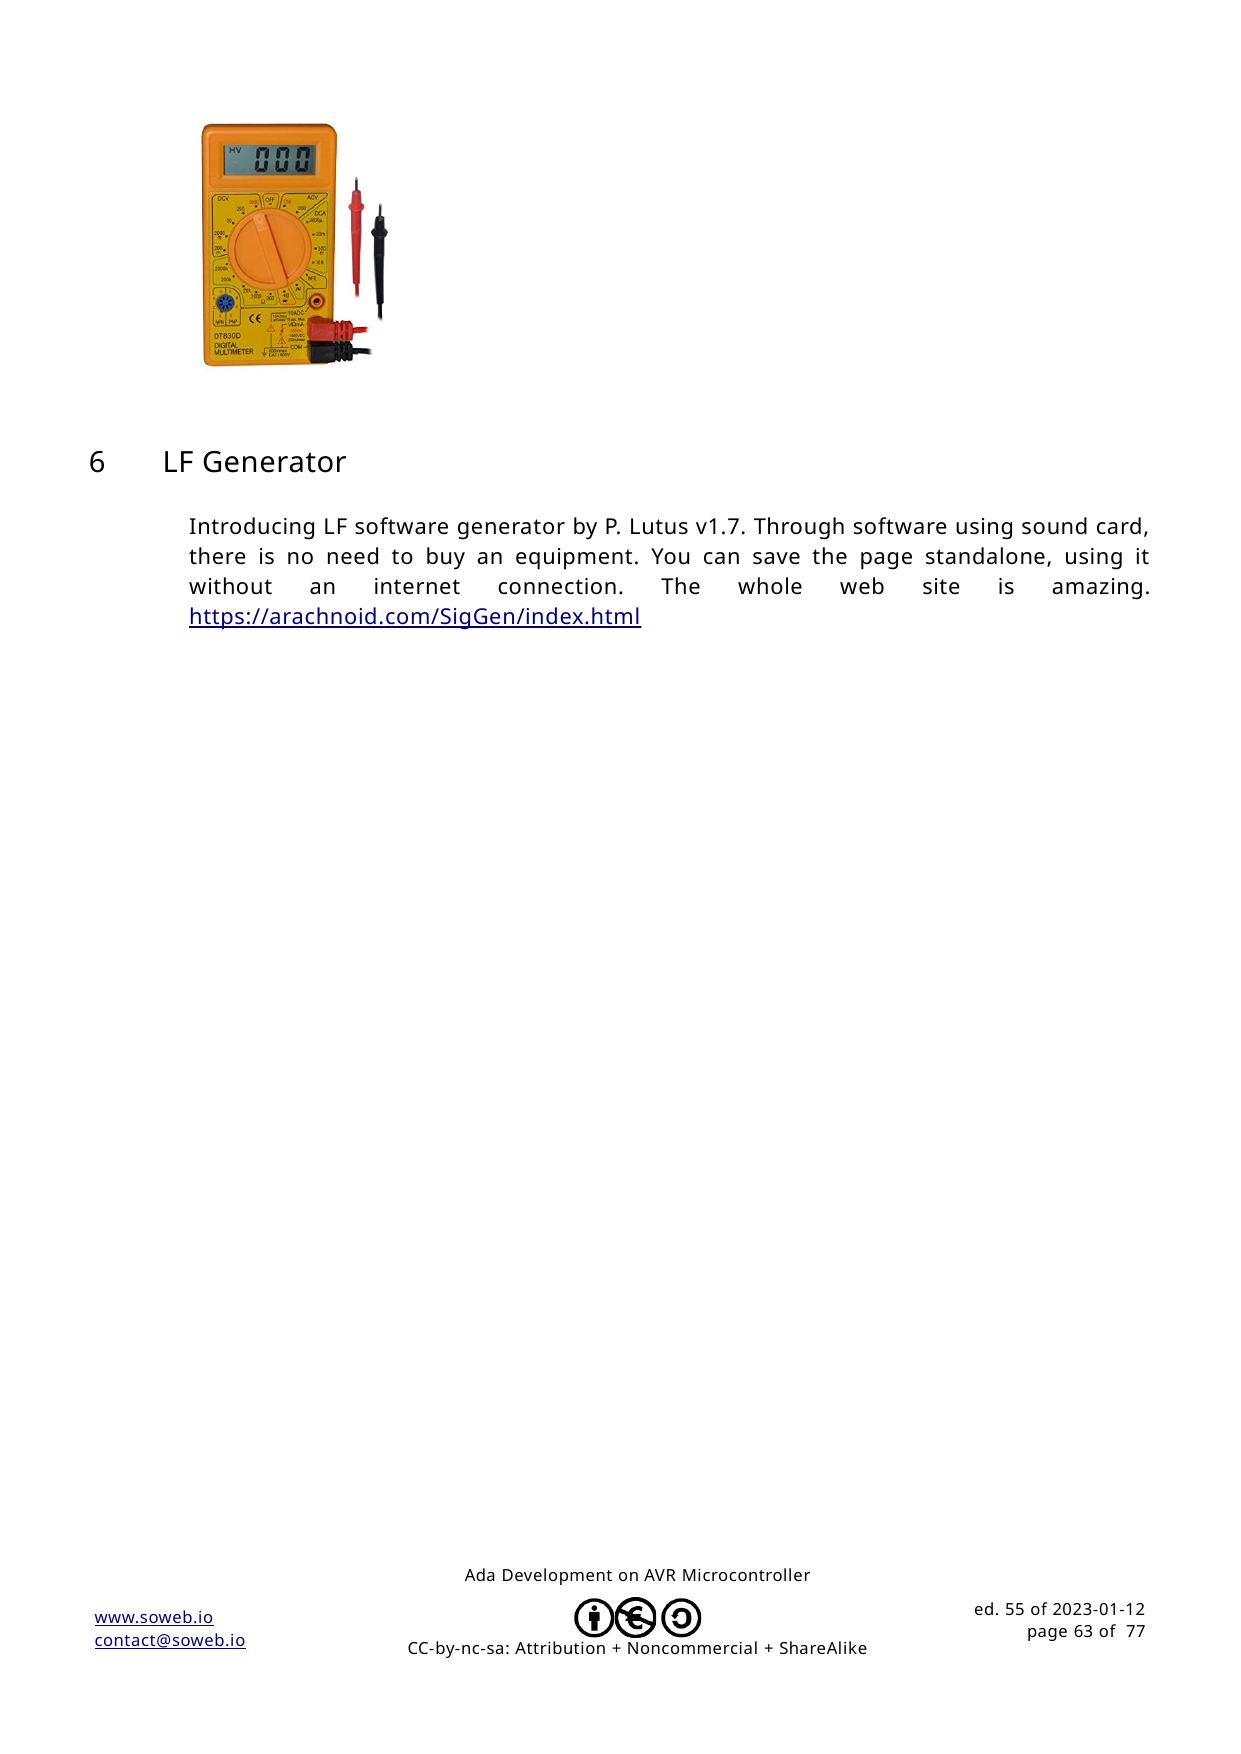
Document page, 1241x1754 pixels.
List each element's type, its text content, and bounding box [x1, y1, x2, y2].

text Introducing LF software generator by P. Lutus v1.7. Through software using sound card, there is no need to buy an equipment. You can save the page standalone, using it without an internet connection. The whole web site is amazing. https://arachnoid.com/SigGen/index.html [189, 511, 1152, 631]
picture [660, 1597, 702, 1638]
subtitle LF Generator [88, 442, 1152, 481]
picture [186, 102, 392, 383]
picture [573, 1597, 657, 1638]
